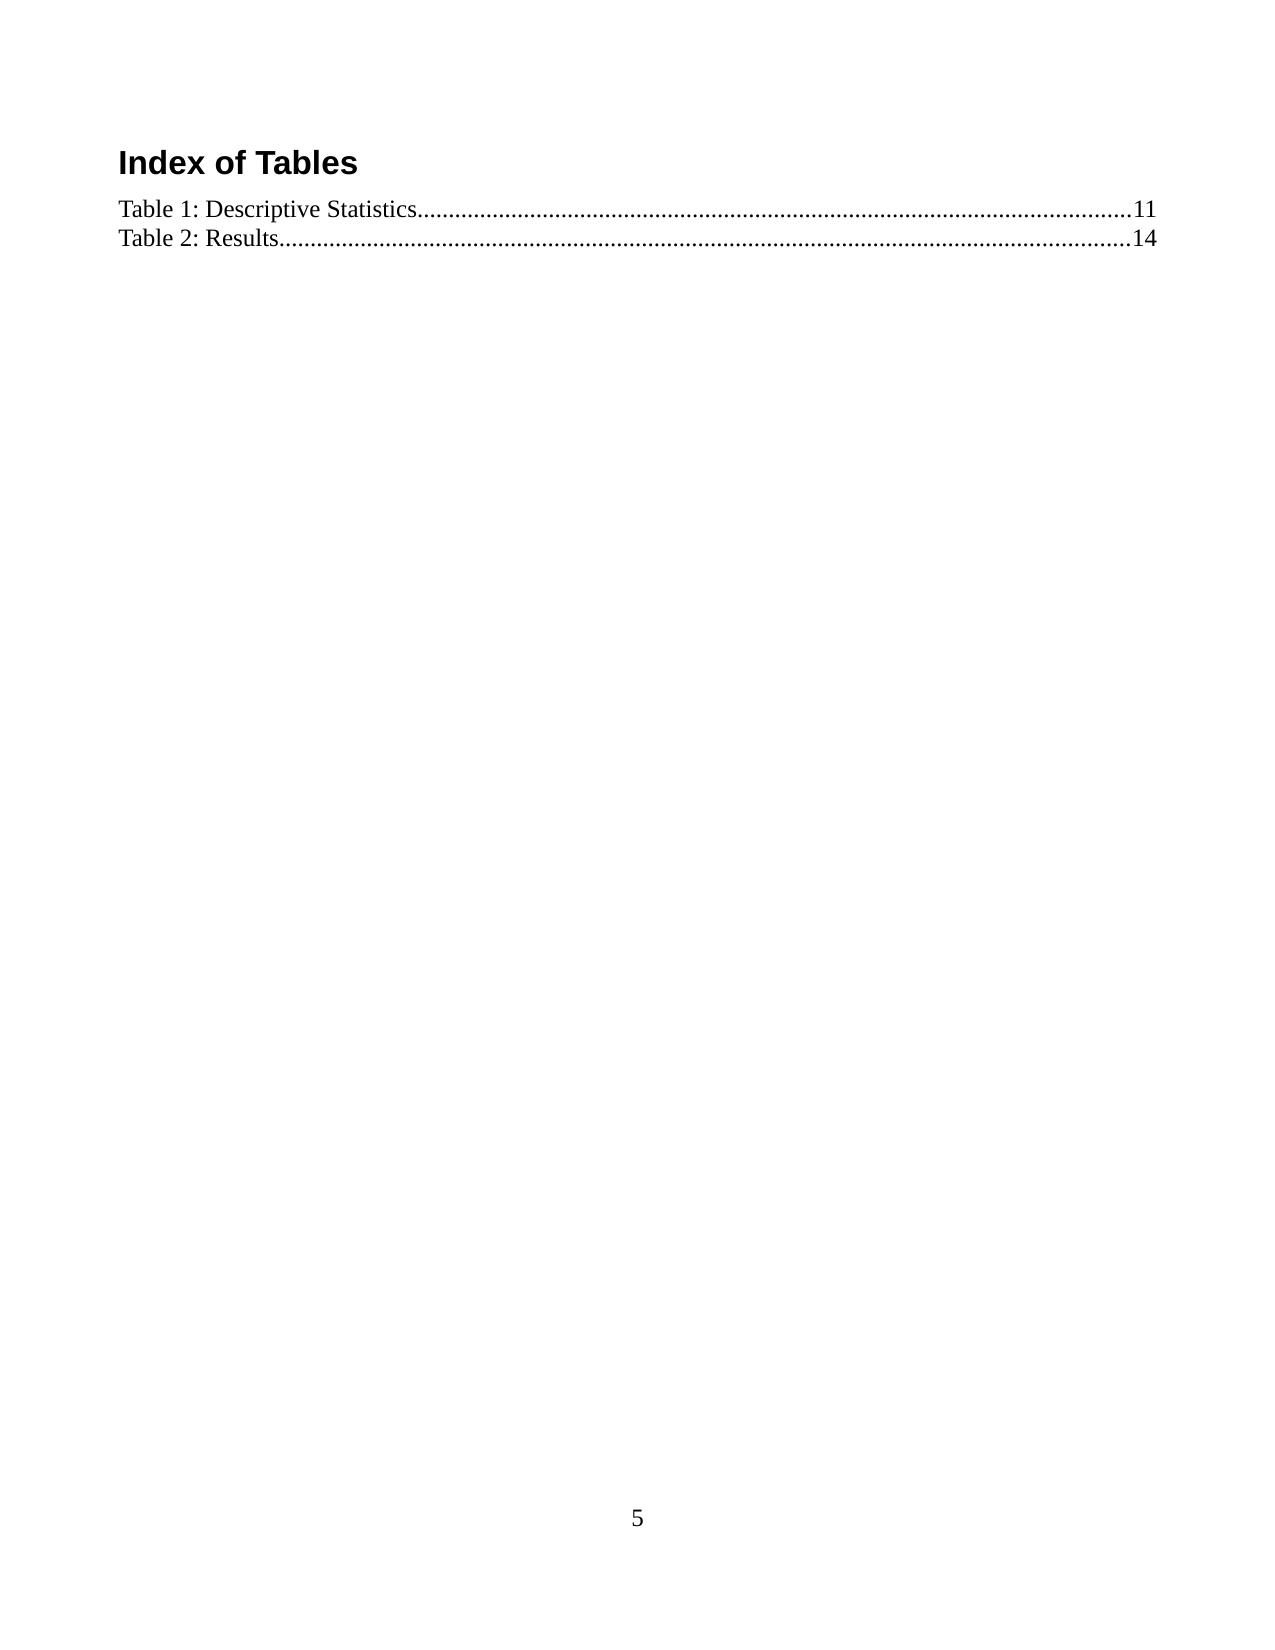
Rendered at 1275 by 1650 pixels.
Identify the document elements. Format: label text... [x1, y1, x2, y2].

text Table 2: Results 14 [118, 223, 1157, 252]
subtitle Index of Tables [118, 143, 1157, 182]
text Table 1: Descriptive Statistics 11 [118, 194, 1157, 223]
